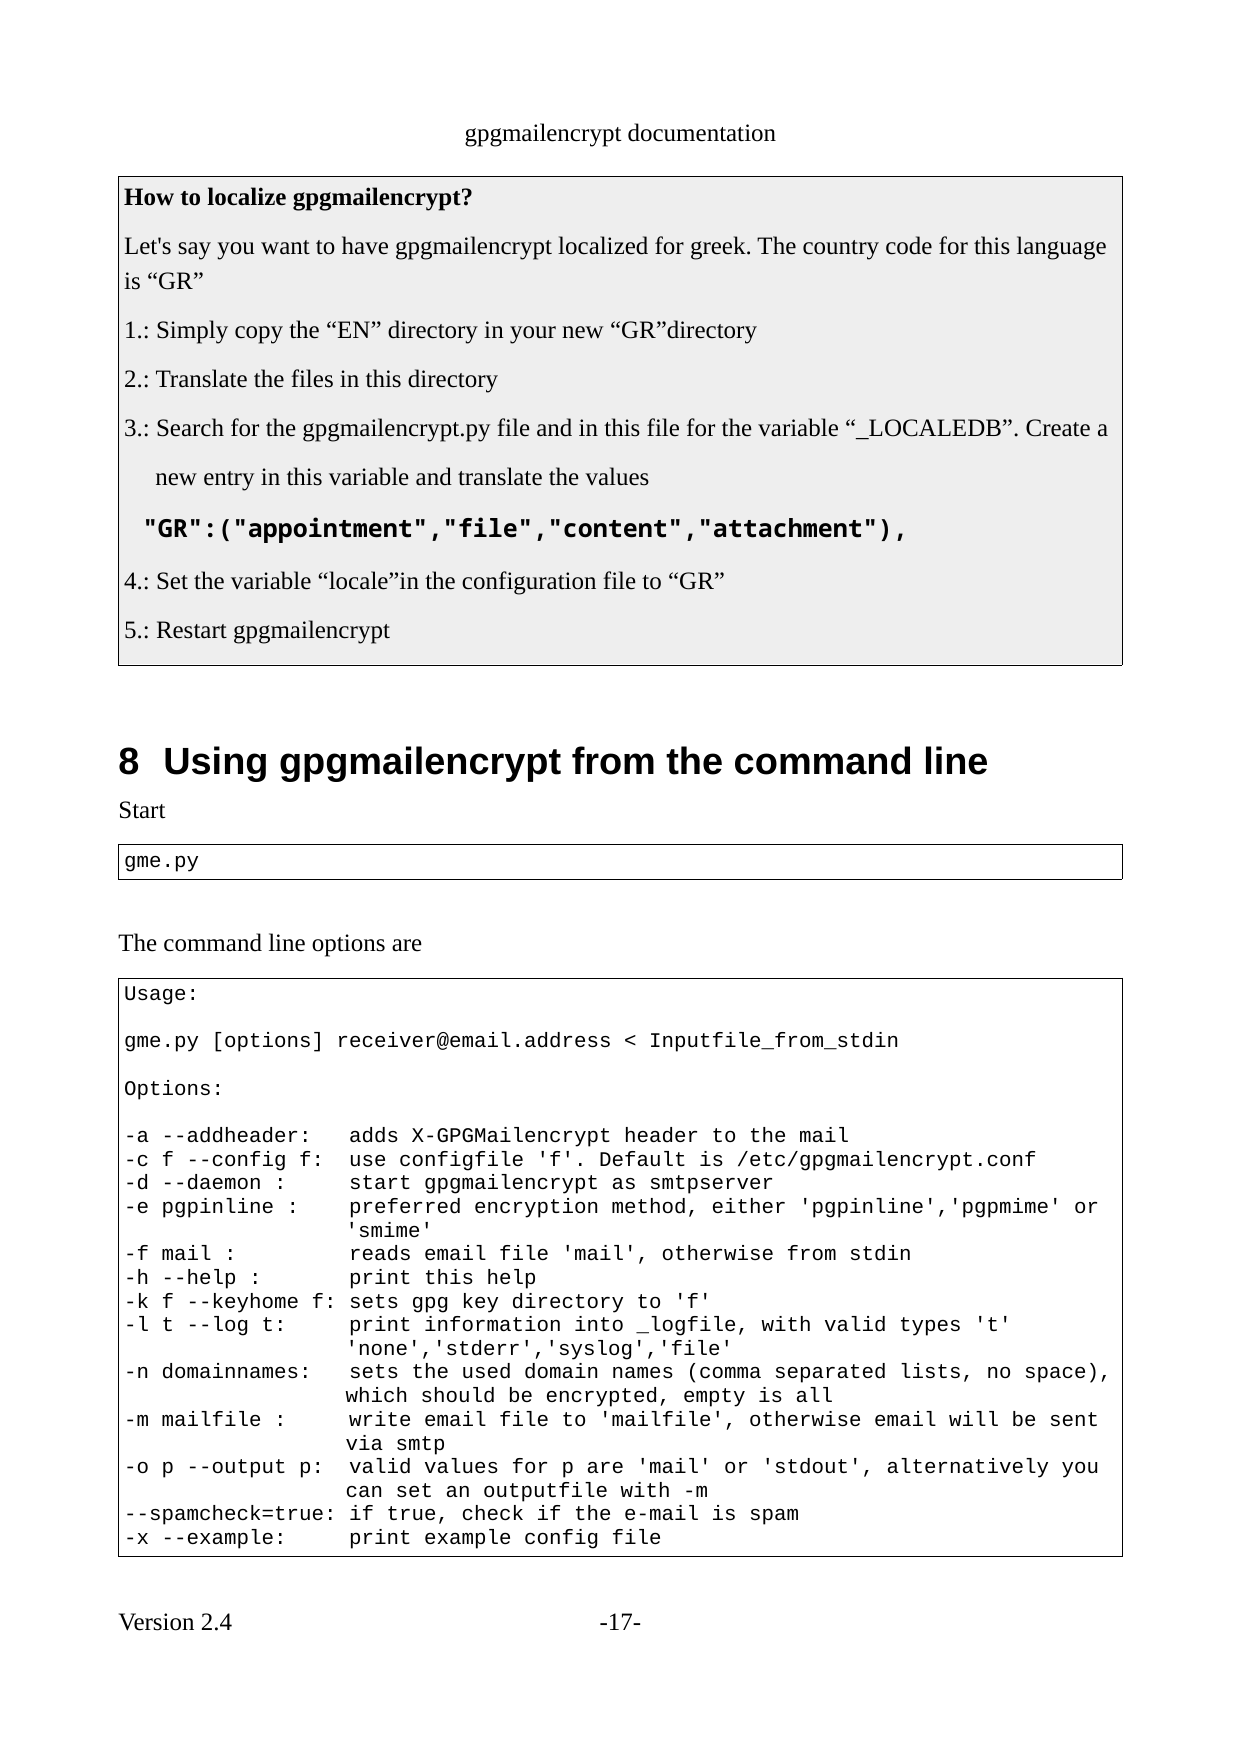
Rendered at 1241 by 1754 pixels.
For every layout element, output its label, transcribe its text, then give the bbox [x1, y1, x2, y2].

table_header Usage: gme.py [options] receiver@email.address < Inputfile_from_stdin Options: -a --addheader: adds X-GPGMailencrypt header to the mail -c f --config f: use configfile 'f'. Default is /etc/gpgmailencrypt.conf -d --daemon : start gpgmailencrypt as smtpserver -e pgpinline : preferred encryption method, either 'pgpinline','pgpmime' or 'smime' -f mail : reads email file 'mail', otherwise from stdin -h --help : print this help -k f --keyhome f: sets gpg key directory to 'f' -l t --log t: print information into _logfile, with valid types 't' 'none','stderr','syslog','file' -n domainnames: sets the used domain names (comma separated lists, no space), which should be encrypted, empty is all -m mailfile : write email file to 'mailfile', otherwise email will be sent via smtp -o p --output p: valid values for p are 'mail' or 'stdout', alternatively you can set an outputfile with -m --spamcheck=true: if true, check if the e-mail is spam -x --example: print example config file [119, 979, 1122, 1556]
table_header How to localize gpgmailencrypt? Let's say you want to have gpgmailencrypt localized for greek. The country code for this language is “GR” 1.: Simply copy the “EN” directory in your new “GR”directory 2.: Translate the files in this directory 3.: Search for the gpgmailencrypt.py file and in this file for the variable “_LOCALEDB”. Create a new entry in this variable and translate the values "GR":("appointment","file","content","attachment"), 4.: Set the variable “locale”in the configuration file to “GR” 5.: Restart gpgmailencrypt [119, 177, 1122, 664]
table_header gme.py [119, 845, 1122, 879]
text Start [118, 795, 1122, 824]
subtitle Using gpgmailencrypt from the command line [118, 739, 1122, 782]
text The command line options are [118, 928, 1122, 957]
